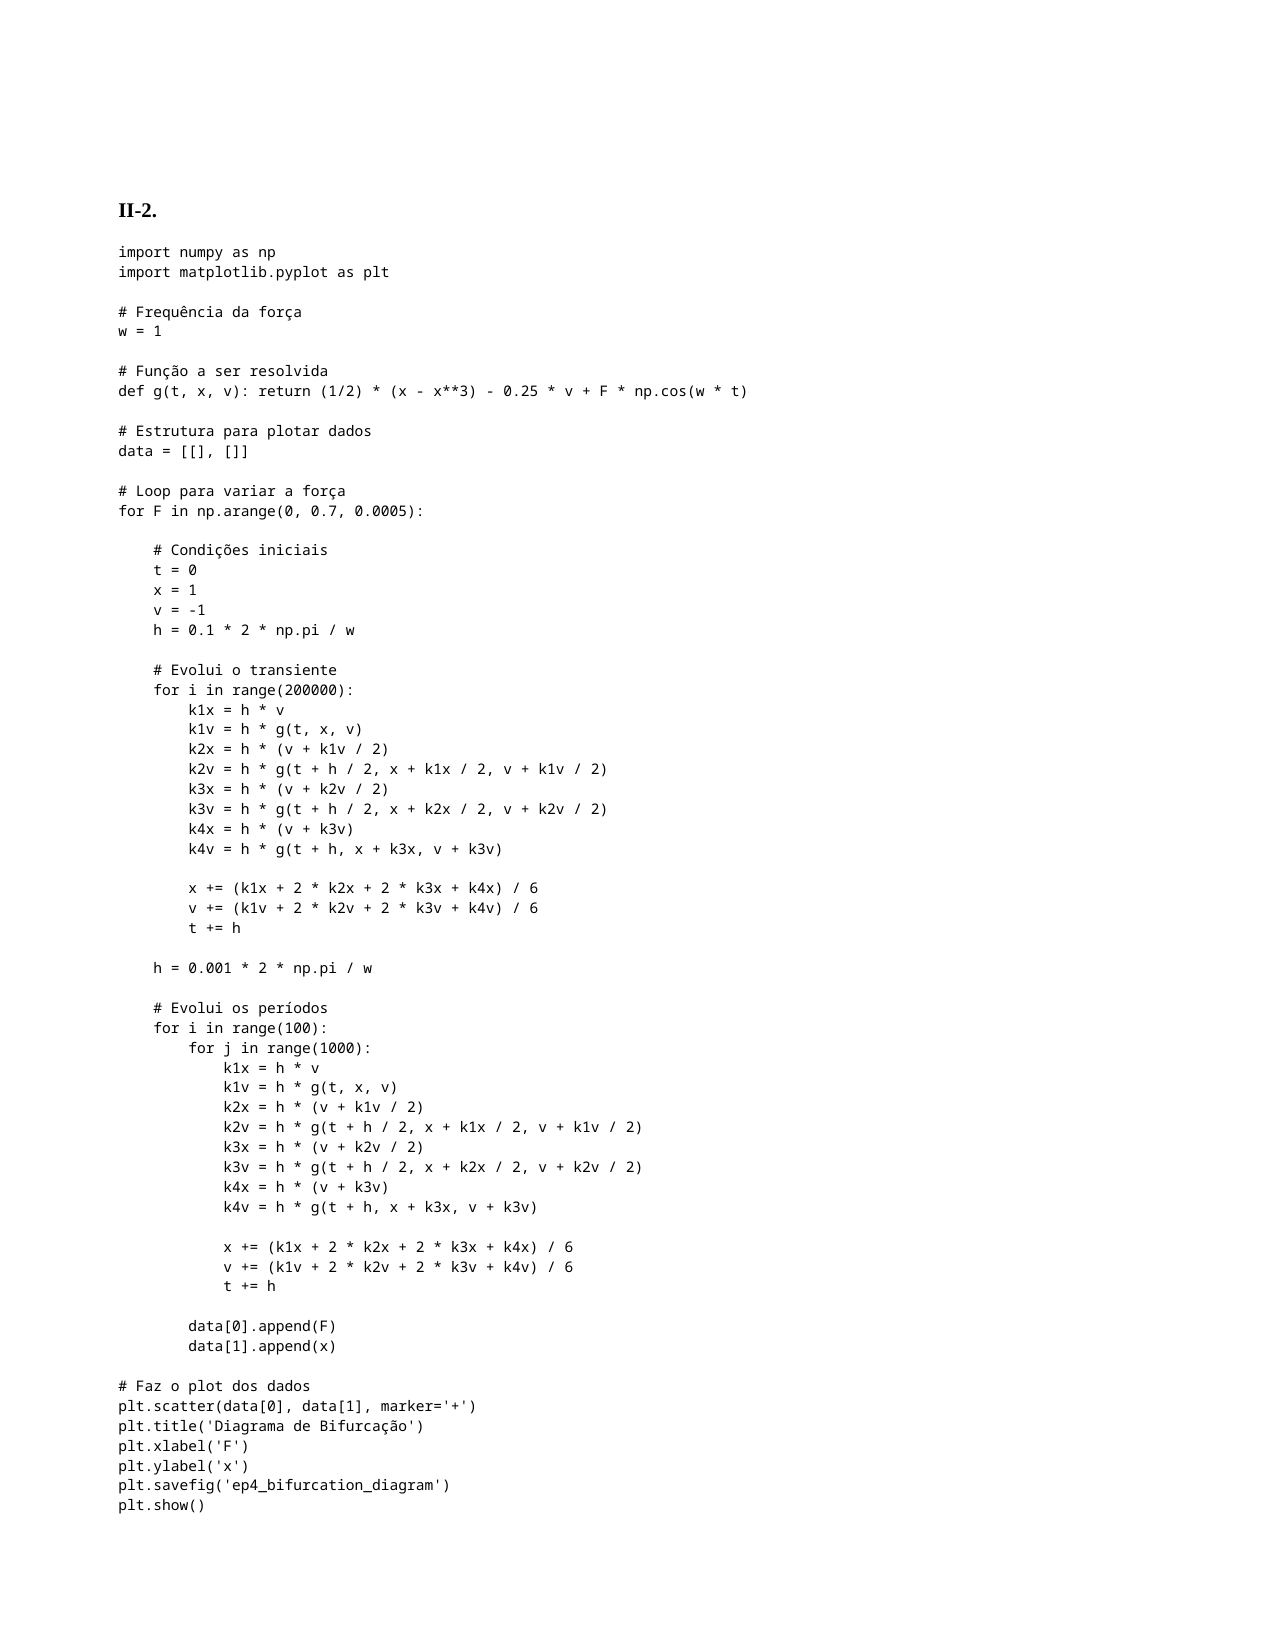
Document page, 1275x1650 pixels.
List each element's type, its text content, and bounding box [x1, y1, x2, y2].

text x += (k1x + 2 * k2x + 2 * k3x + k4x) / 6 [118, 1236, 1157, 1256]
text # Condições iniciais [118, 540, 1157, 560]
text plt.title('Diagrama de Bifurcação') [118, 1416, 1157, 1435]
text k1x = h * v [118, 699, 1157, 719]
text k2x = h * (v + k1v / 2) [118, 1097, 1157, 1117]
text # Loop para variar a força [118, 480, 1157, 500]
text k2v = h * g(t + h / 2, x + k1x / 2, v + k1v / 2) [118, 1117, 1157, 1137]
text for i in range(200000): [118, 679, 1157, 699]
text # Estrutura para plotar dados [118, 421, 1157, 441]
text x = 1 [118, 580, 1157, 600]
text k4v = h * g(t + h, x + k3x, v + k3v) [118, 838, 1157, 858]
text def g(t, x, v): return (1/2) * (x - x**3) - 0.25 * v + F * np.cos(w * t) [118, 381, 1157, 401]
text k3x = h * (v + k2v / 2) [118, 1137, 1157, 1157]
text data[0].append(F) [118, 1316, 1157, 1336]
text plt.scatter(data[0], data[1], marker='+') [118, 1396, 1157, 1416]
text k2x = h * (v + k1v / 2) [118, 739, 1157, 759]
text h = 0.001 * 2 * np.pi / w [118, 958, 1157, 978]
text plt.xlabel('F') [118, 1435, 1157, 1455]
text k3v = h * g(t + h / 2, x + k2x / 2, v + k2v / 2) [118, 799, 1157, 819]
text k1x = h * v [118, 1057, 1157, 1077]
text w = 1 [118, 321, 1157, 341]
text v += (k1v + 2 * k2v + 2 * k3v + k4v) / 6 [118, 898, 1157, 918]
text data = [[], []] [118, 441, 1157, 461]
text k4x = h * (v + k3v) [118, 819, 1157, 838]
text for j in range(1000): [118, 1037, 1157, 1057]
text # Evolui o transiente [118, 659, 1157, 679]
text plt.savefig('ep4_bifurcation_diagram') [118, 1475, 1157, 1495]
text import numpy as np [118, 242, 1157, 262]
text v = -1 [118, 600, 1157, 620]
text v += (k1v + 2 * k2v + 2 * k3v + k4v) / 6 [118, 1256, 1157, 1276]
text plt.show() [118, 1495, 1157, 1515]
text import matplotlib.pyplot as plt [118, 262, 1157, 281]
text # Evolui os períodos [118, 998, 1157, 1018]
text t += h [118, 918, 1157, 938]
text for i in range(100): [118, 1018, 1157, 1037]
text k1v = h * g(t, x, v) [118, 1077, 1157, 1097]
text t = 0 [118, 560, 1157, 580]
text k1v = h * g(t, x, v) [118, 719, 1157, 739]
text for F in np.arange(0, 0.7, 0.0005): [118, 500, 1157, 520]
text plt.ylabel('x') [118, 1455, 1157, 1475]
text k4x = h * (v + k3v) [118, 1177, 1157, 1197]
text data[1].append(x) [118, 1336, 1157, 1356]
text # Frequência da força [118, 301, 1157, 321]
text x += (k1x + 2 * k2x + 2 * k3x + k4x) / 6 [118, 878, 1157, 898]
text t += h [118, 1276, 1157, 1296]
text # Faz o plot dos dados [118, 1376, 1157, 1396]
text II-2. [118, 198, 1157, 222]
text k2v = h * g(t + h / 2, x + k1x / 2, v + k1v / 2) [118, 759, 1157, 779]
text # Função a ser resolvida [118, 361, 1157, 381]
text h = 0.1 * 2 * np.pi / w [118, 620, 1157, 639]
text k3v = h * g(t + h / 2, x + k2x / 2, v + k2v / 2) [118, 1157, 1157, 1177]
text k3x = h * (v + k2v / 2) [118, 779, 1157, 799]
text k4v = h * g(t + h, x + k3x, v + k3v) [118, 1197, 1157, 1217]
